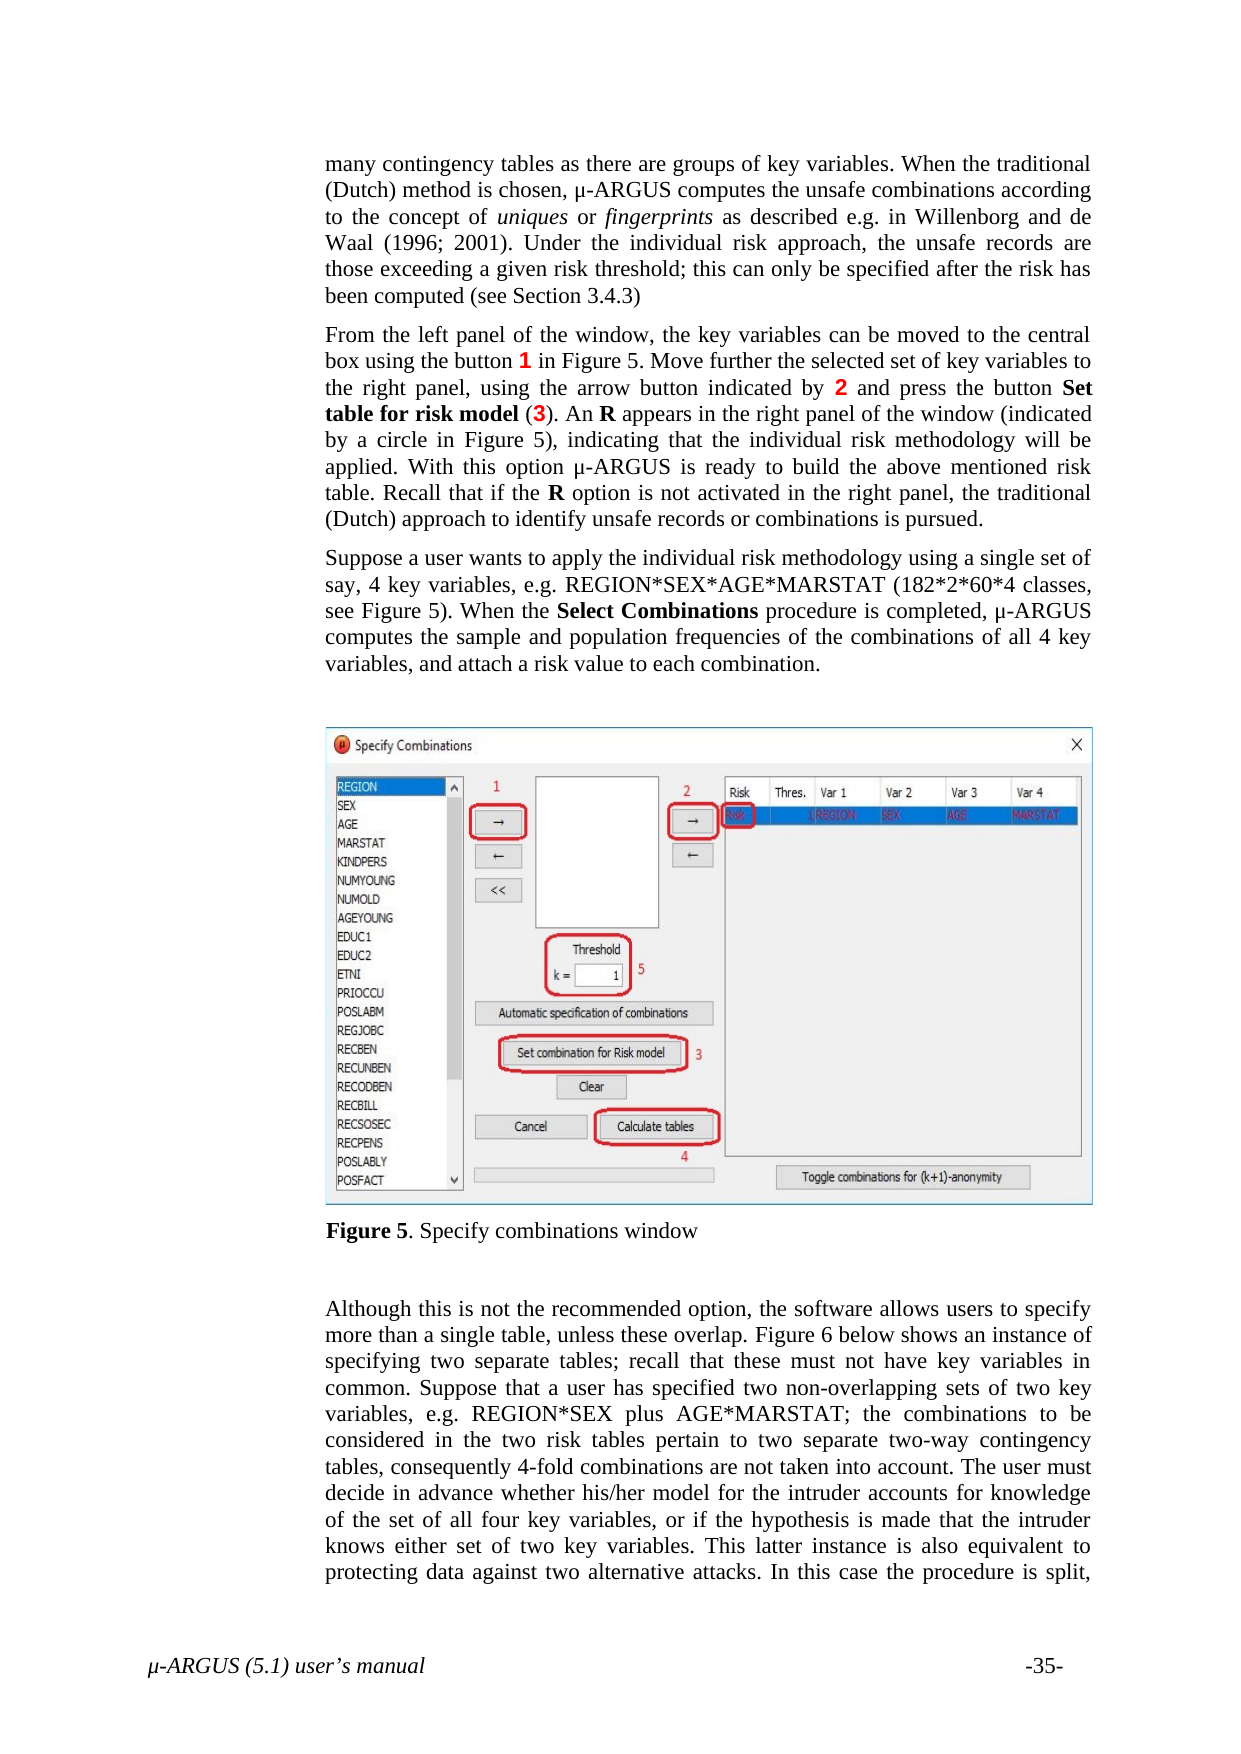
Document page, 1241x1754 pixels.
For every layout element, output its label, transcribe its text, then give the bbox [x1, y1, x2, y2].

text many contingency tables as there are groups of key variables. When the traditional (Dutch) method is chosen, μ-ARGUS computes the unsafe combinations according to the concept of uniques or fingerprints as described e.g. in Willenborg and de Waal (1996; 2001). Under the individual risk approach, the unsafe records are those exceeding a given risk threshold; this can only be specified after the risk has been computed (see Section 3.4.3) [325, 150, 1092, 308]
text Suppose a user wants to apply the individual risk methodology using a single set of say, 4 key variables, e.g. REGION*SEX*AGE*MARSTAT (182*2*60*4 classes, see Figure 5). When the Select Combinations procedure is completed, μ-ARGUS computes the sample and population frequencies of the combinations of all 4 key variables, and attach a risk value to each combination. [325, 544, 1092, 676]
text From the left panel of the window, the key variables can be moved to the central box using the button 1 in Figure 5. Move further the selected set of key variables to the right panel, using the arrow button indicated by 2 and press the button Set table for risk model (3). An R appears in the right panel of the window (indicated by a circle in Figure 5), indicating that the individual risk methodology will be applied. With this option μ-ARGUS is ready to build the above mentioned risk table. Recall that if the R option is not activated in the right panel, the traditional (Dutch) approach to identify unsafe records or combinations is pursued. [325, 321, 1092, 532]
text Figure 5. Specify combinations window [326, 1217, 1092, 1243]
text Although this is not the recommended option, the software allows users to specify more than a single table, unless these overlap. Figure 6 below shows an instance of specifying two separate tables; recall that these must not have key variables in common. Suppose that a user has specified two non-overlapping sets of two key variables, e.g. REGION*SEX plus AGE*MARSTAT; the combinations to be considered in the two risk tables pertain to two separate two-way contingency tables, consequently 4-fold combinations are not taken into account. The user must decide in advance whether his/her model for the intruder accounts for knowledge of the set of all four key variables, or if the hypothesis is made that the intruder knows either set of two key variables. This latter instance is also equivalent to protecting data against two alternative attacks. In this case the procedure is split, [325, 1295, 1092, 1585]
picture [325, 727, 1093, 1205]
